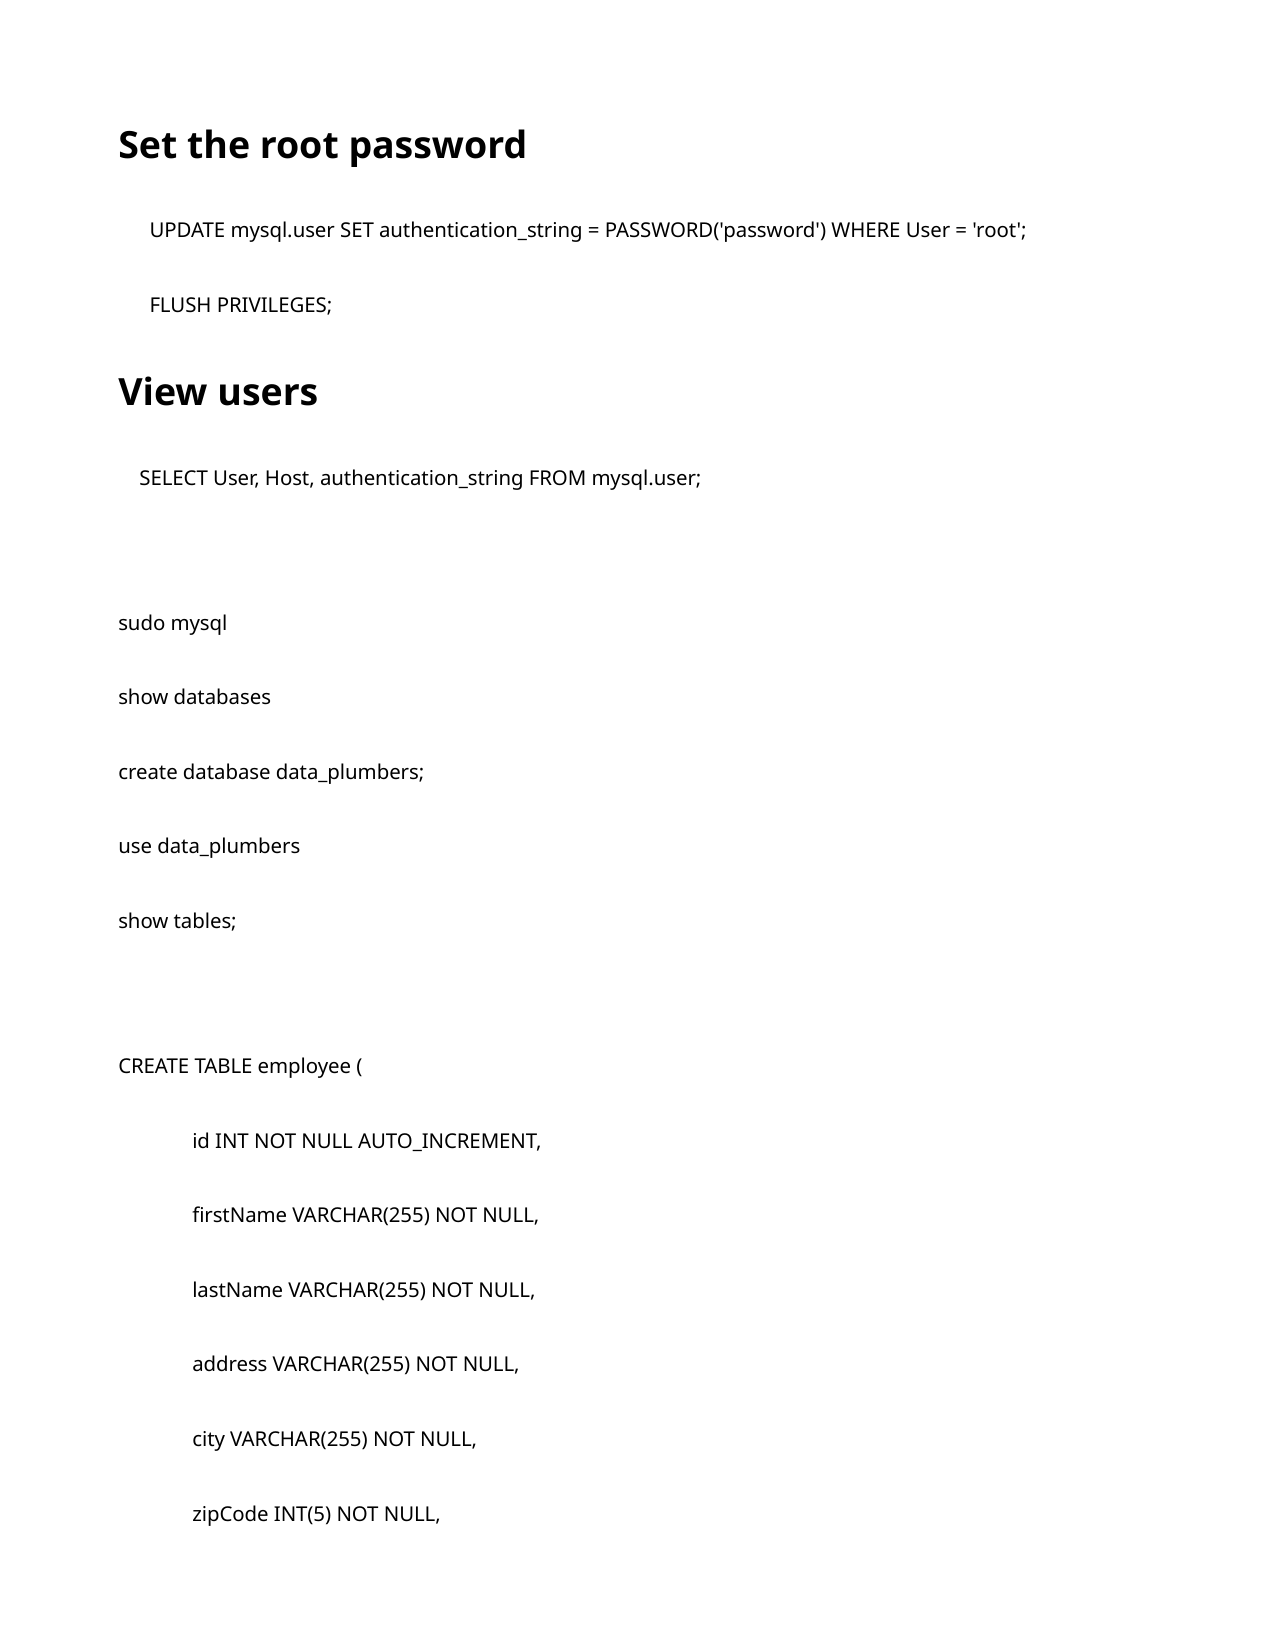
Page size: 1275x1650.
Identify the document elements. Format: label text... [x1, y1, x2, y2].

text create database data_plumbers; [118, 757, 1157, 785]
list FLUSH PRIVILEGES; [118, 291, 1157, 318]
text address VARCHAR(255) NOT NULL, [118, 1350, 1157, 1378]
list UPDATE mysql.user SET authentication_string = PASSWORD('password') WHERE User = 'root'; [118, 216, 1157, 244]
text zipCode INT(5) NOT NULL, [118, 1499, 1157, 1527]
subtitle View users [118, 365, 1157, 416]
text sudo mysql [118, 608, 1157, 636]
text SELECT User, Host, authentication_string FROM mysql.user; [118, 463, 1157, 491]
text CREATE TABLE employee ( [118, 1052, 1157, 1079]
subtitle Set the root password [118, 118, 1157, 169]
text use data_plumbers [118, 832, 1157, 860]
text firstName VARCHAR(255) NOT NULL, [118, 1201, 1157, 1228]
text show tables; [118, 907, 1157, 934]
text id INT NOT NULL AUTO_INCREMENT, [118, 1126, 1157, 1154]
text city VARCHAR(255) NOT NULL, [118, 1424, 1157, 1452]
text show databases [118, 683, 1157, 711]
text lastName VARCHAR(255) NOT NULL, [118, 1275, 1157, 1303]
